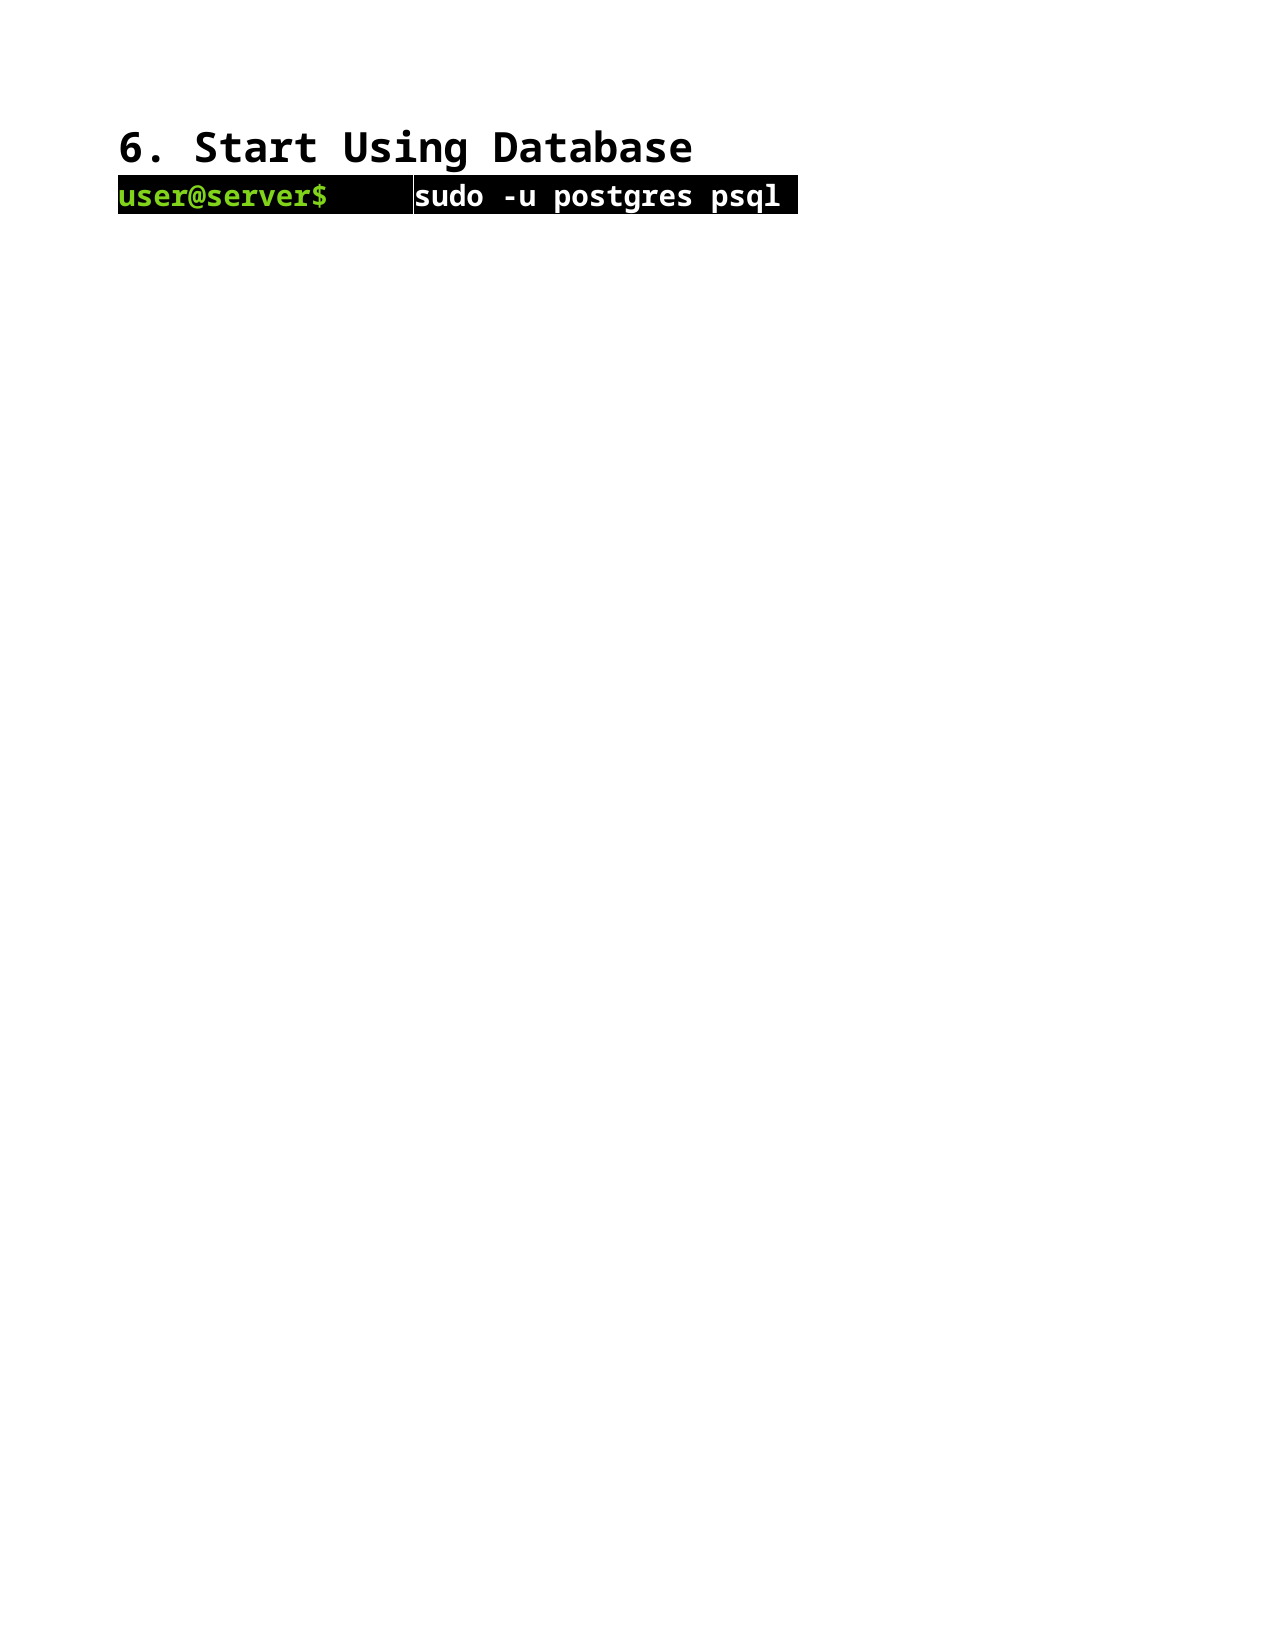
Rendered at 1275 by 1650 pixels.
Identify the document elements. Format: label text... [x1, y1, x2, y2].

text 6. Start Using Database [118, 118, 1157, 175]
text user@server$ sudo -u postgres psql [118, 175, 1157, 214]
